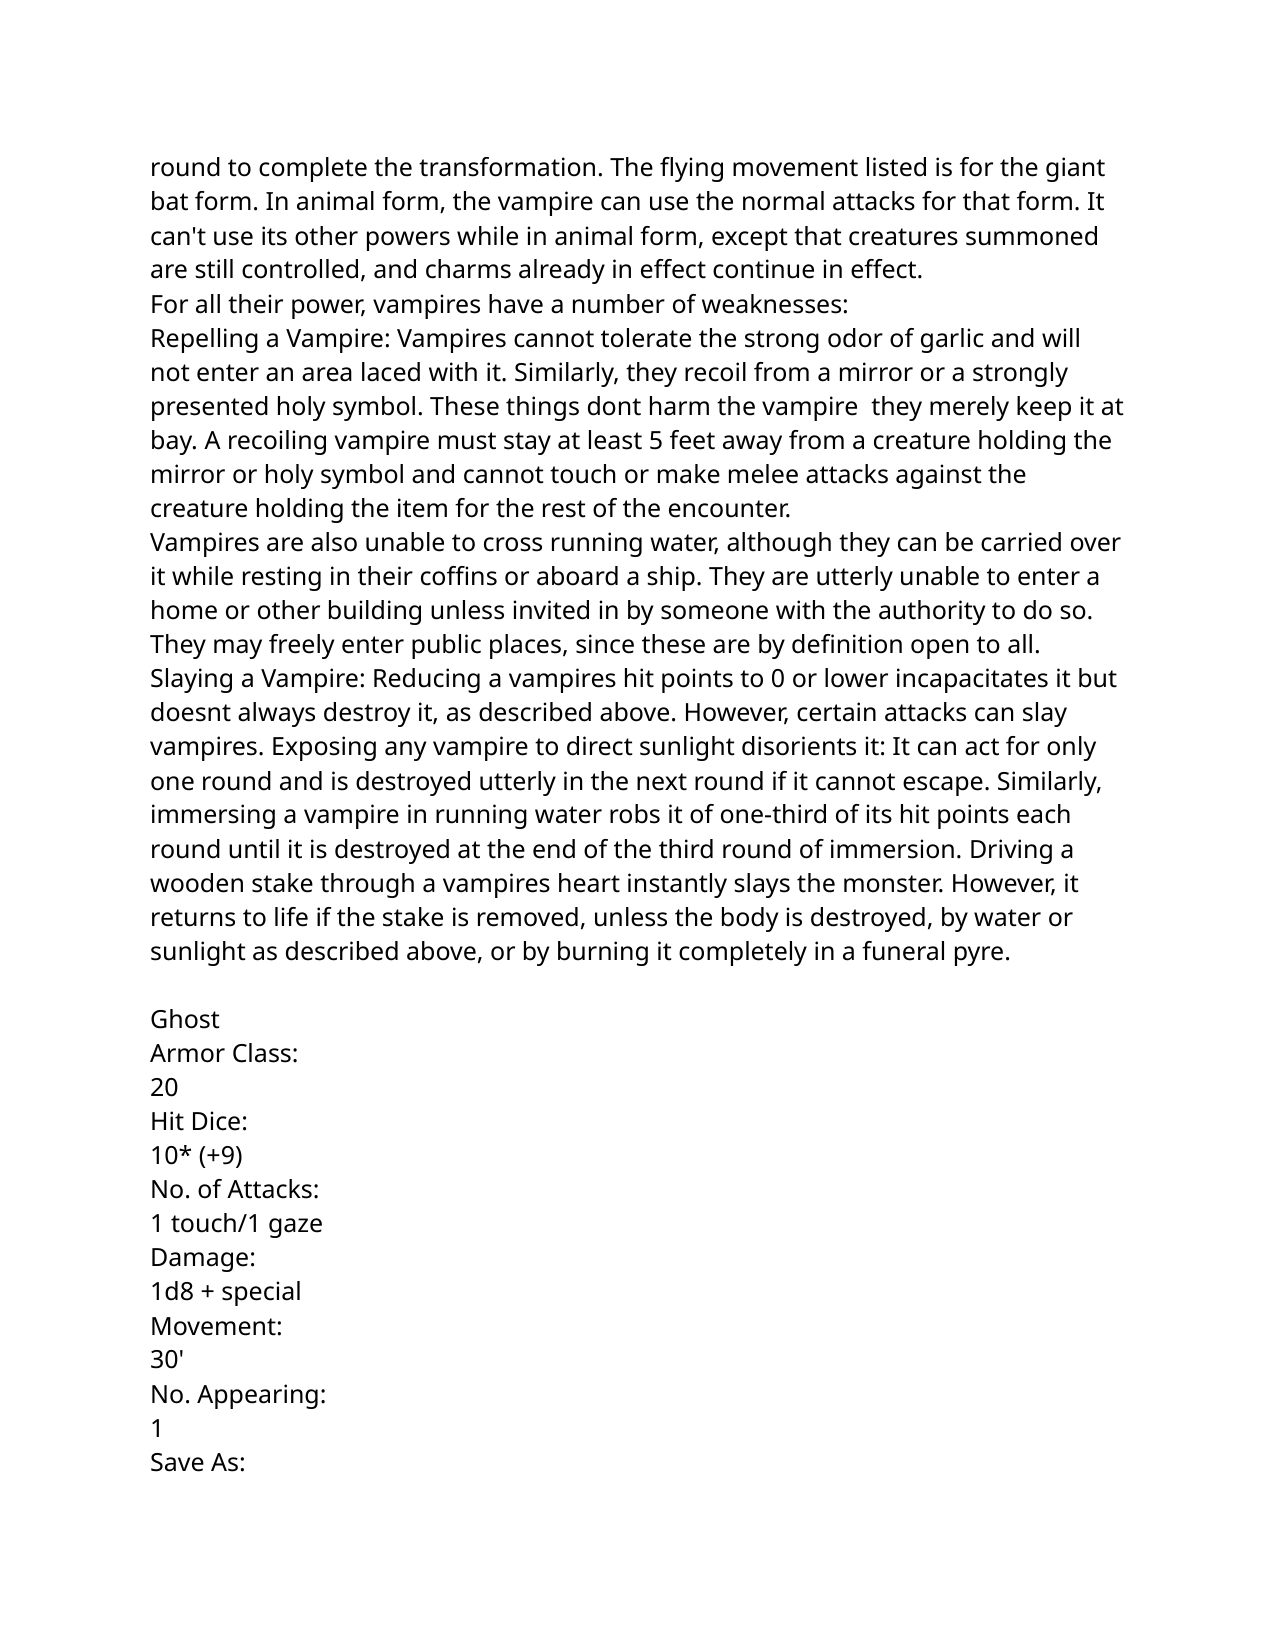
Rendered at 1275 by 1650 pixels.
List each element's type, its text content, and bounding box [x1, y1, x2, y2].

text Armor Class: [150, 1036, 1125, 1070]
text Save As: [150, 1444, 1125, 1478]
text Ghost [150, 1002, 1125, 1036]
text 30' [150, 1342, 1125, 1376]
text 1 [150, 1410, 1125, 1444]
text Vampires are also unable to cross running water, although they can be carried over it while resting in their coffins or aboard a ship. They are utterly unable to enter a home or other building unless invited in by someone with the authority to do so. They may freely enter public places, since these are by definition open to all. [150, 525, 1125, 661]
text Movement: [150, 1308, 1125, 1342]
text Damage: [150, 1240, 1125, 1274]
text Slaying a Vampire: Reducing a vampires hit points to 0 or lower incapacitates it but doesnt always destroy it, as described above. However, certain attacks can slay vampires. Exposing any vampire to direct sunlight disorients it: It can act for only one round and is destroyed utterly in the next round if it cannot escape. Similarly, immersing a vampire in running water robs it of one-third of its hit points each round until it is destroyed at the end of the third round of immersion. Driving a wooden stake through a vampires heart instantly slays the monster. However, it returns to life if the stake is removed, unless the body is destroyed, by water or sunlight as described above, or by burning it completely in a funeral pyre. [150, 661, 1125, 967]
text 1 touch/1 gaze [150, 1206, 1125, 1240]
text 1d8 + special [150, 1274, 1125, 1308]
text 20 [150, 1070, 1125, 1104]
text Hit Dice: [150, 1104, 1125, 1138]
text No. of Attacks: [150, 1172, 1125, 1206]
text No. Appearing: [150, 1376, 1125, 1410]
text Repelling a Vampire: Vampires cannot tolerate the strong odor of garlic and will not enter an area laced with it. Similarly, they recoil from a mirror or a strongly presented holy symbol. These things dont harm the vampire they merely keep it at bay. A recoiling vampire must stay at least 5 feet away from a creature holding the mirror or holy symbol and cannot touch or make melee attacks against the creature holding the item for the rest of the encounter. [150, 320, 1125, 525]
text For all their power, vampires have a number of weaknesses: [150, 286, 1125, 320]
text 10* (+9) [150, 1138, 1125, 1172]
text round to complete the transformation. The flying movement listed is for the giant bat form. In animal form, the vampire can use the normal attacks for that form. It can't use its other powers while in animal form, except that creatures summoned are still controlled, and charms already in effect continue in effect. [150, 150, 1125, 286]
